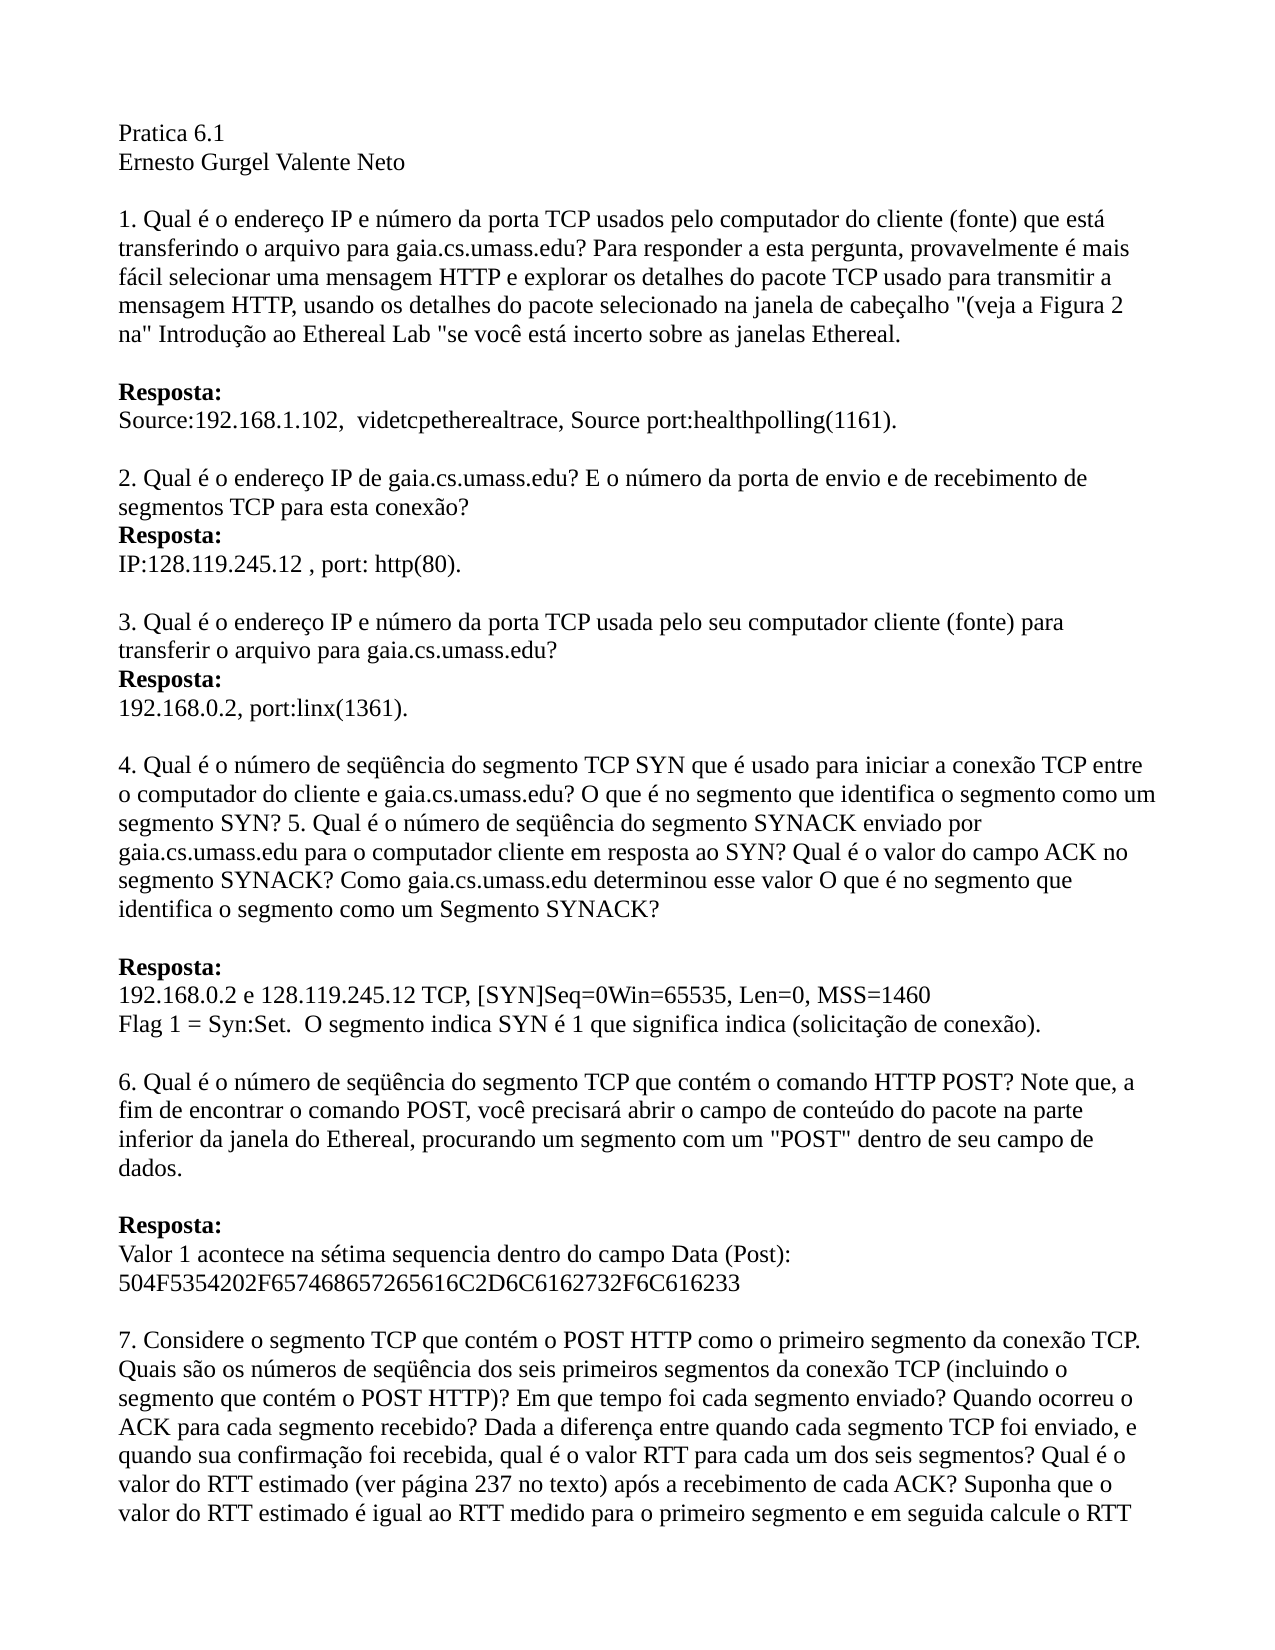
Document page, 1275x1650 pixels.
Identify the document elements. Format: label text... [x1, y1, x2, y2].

text 3. Qual é o endereço IP e número da porta TCP usada pelo seu computador cliente (fonte) para transferir o arquivo para gaia.cs.umass.edu? [118, 607, 1157, 664]
text Valor 1 acontece na sétima sequencia dentro do campo Data (Post): 504F5354202F657468657265616C2D6C6162732F6C616233 [118, 1239, 1157, 1297]
text Ernesto Gurgel Valente Neto [118, 147, 1157, 176]
text IP:128.119.245.12 , port: http(80). [118, 549, 1157, 578]
text Flag 1 = Syn:Set. O segmento indica SYN é 1 que significa indica (solicitação de conexão). [118, 1009, 1157, 1038]
text Resposta: [118, 377, 1157, 406]
text Source:192.168.1.102, videtcpetherealtrace, Source port:healthpolling(1161). [118, 406, 1157, 434]
text 192.168.0.2, port:linx(1361). [118, 693, 1157, 722]
text 6. Qual é o número de seqüência do segmento TCP que contém o comando HTTP POST? Note que, a fim de encontrar o comando POST, você precisará abrir o campo de conteúdo do pacote na parte inferior da janela do Ethereal, procurando um segmento com um "POST" dentro de seu campo de dados. [118, 1067, 1157, 1182]
text Resposta: [118, 521, 1157, 549]
text 1. Qual é o endereço IP e número da porta TCP usados pelo computador do cliente (fonte) que está transferindo o arquivo para gaia.cs.umass.edu? Para responder a esta pergunta, provavelmente é mais fácil selecionar uma mensagem HTTP e explorar os detalhes do pacote TCP usado para transmitir a mensagem HTTP, usando os detalhes do pacote selecionado na janela de cabeçalho "(veja a Figura 2 na" Introdução ao Ethereal Lab "se você está incerto sobre as janelas Ethereal. [118, 204, 1157, 348]
text 192.168.0.2 e 128.119.245.12 TCP, [SYN]Seq=0Win=65535, Len=0, MSS=1460 [118, 981, 1157, 1009]
text Resposta: [118, 1211, 1157, 1239]
text 4. Qual é o número de seqüência do segmento TCP SYN que é usado para iniciar a conexão TCP entre o computador do cliente e gaia.cs.umass.edu? O que é no segmento que identifica o segmento como um segmento SYN? 5. Qual é o número de seqüência do segmento SYNACK enviado por gaia.cs.umass.edu para o computador cliente em resposta ao SYN? Qual é o valor do campo ACK no segmento SYNACK? Como gaia.cs.umass.edu determinou esse valor O que é no segmento que identifica o segmento como um Segmento SYNACK? [118, 751, 1157, 923]
text Pratica 6.1 [118, 118, 1157, 147]
text 7. Considere o segmento TCP que contém o POST HTTP como o primeiro segmento da conexão TCP. Quais são os números de seqüência dos seis primeiros segmentos da conexão TCP (incluindo o segmento que contém o POST HTTP)? Em que tempo foi cada segmento enviado? Quando ocorreu o ACK para cada segmento recebido? Dada a diferença entre quando cada segmento TCP foi enviado, e quando sua confirmação foi recebida, qual é o valor RTT para cada um dos seis segmentos? Qual é o valor do RTT estimado (ver página 237 no texto) após a recebimento de cada ACK? Suponha que o valor do RTT estimado é igual ao RTT medido para o primeiro segmento e em seguida calcule o RTT [118, 1326, 1157, 1527]
text Resposta: [118, 664, 1157, 693]
text Resposta: [118, 952, 1157, 981]
text 2. Qual é o endereço IP de gaia.cs.umass.edu? E o número da porta de envio e de recebimento de segmentos TCP para esta conexão? [118, 463, 1157, 521]
